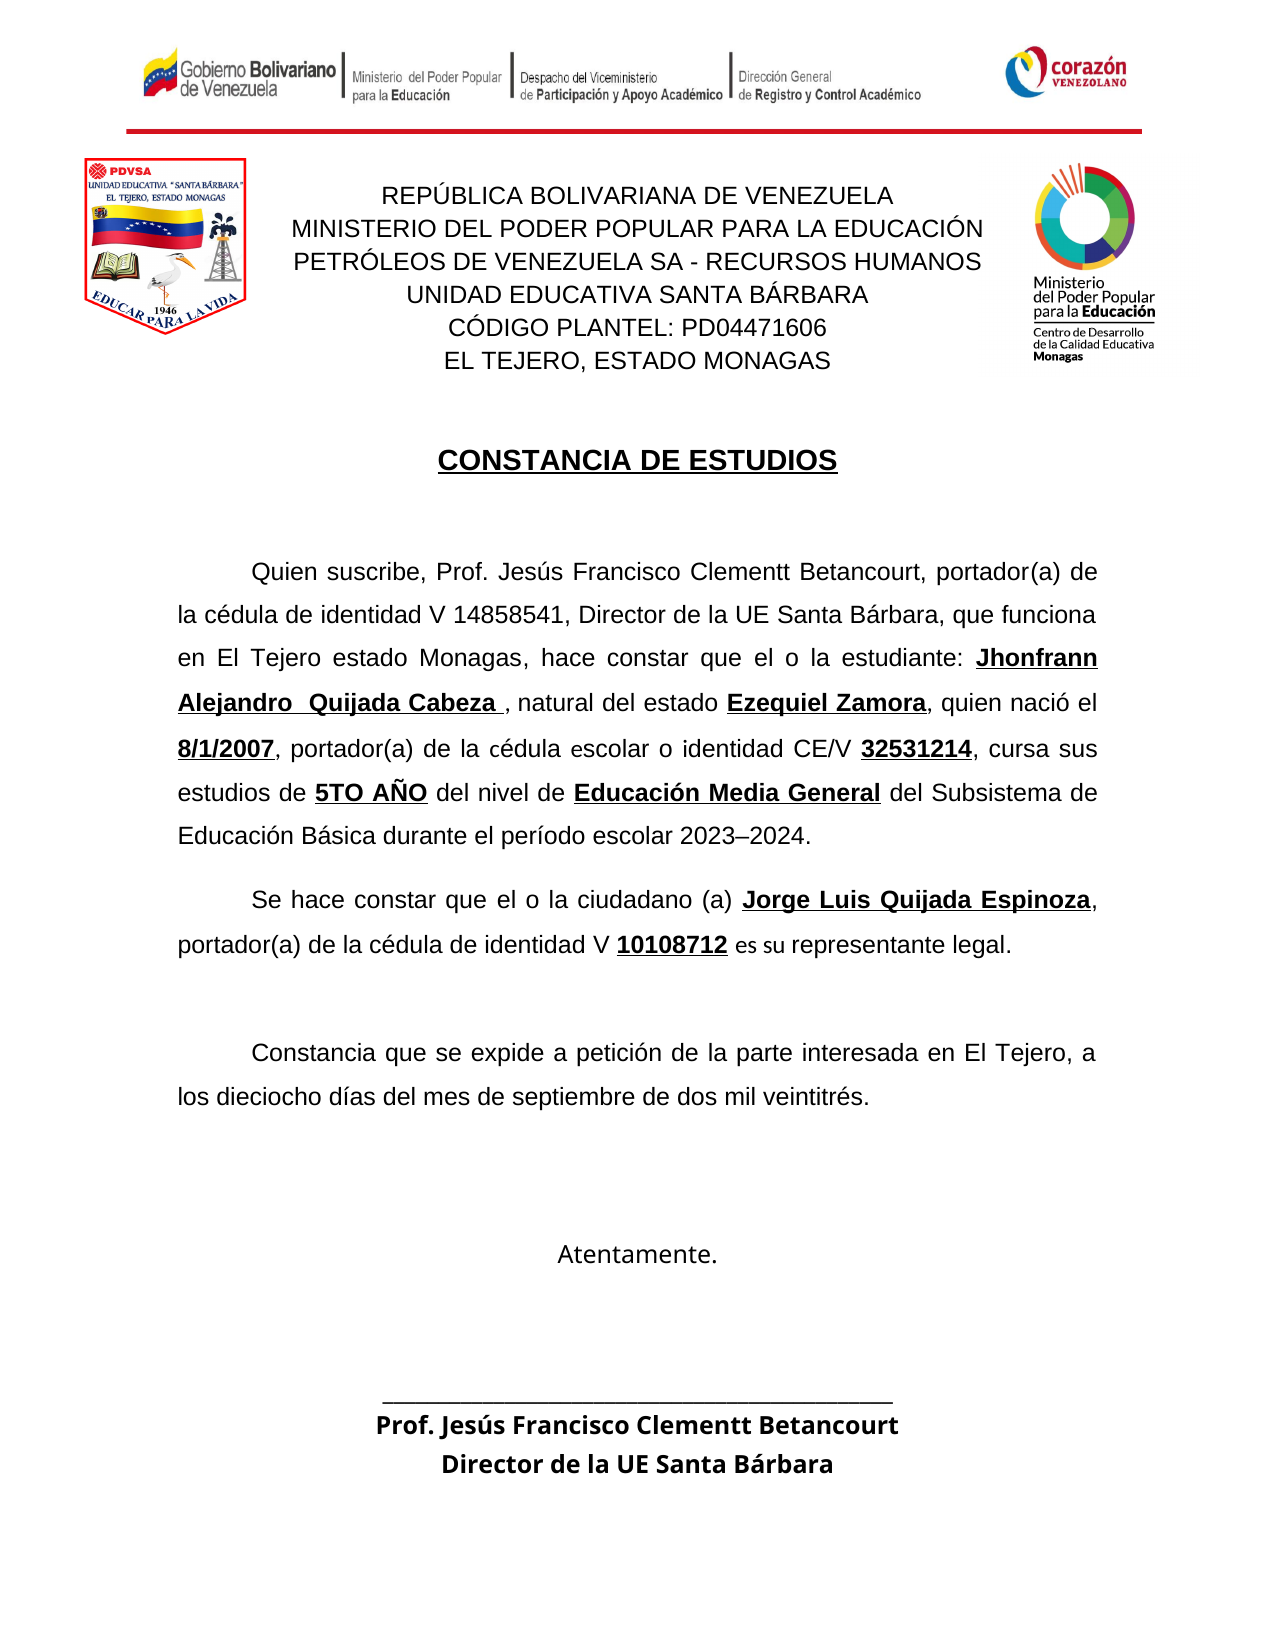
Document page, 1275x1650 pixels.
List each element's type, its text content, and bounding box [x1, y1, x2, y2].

picture [79, 158, 252, 335]
text UNIDAD EDUCATIVA SANTA BÁRBARA [252, 280, 978, 308]
text CÓDIGO PLANTEL: PD04471606 [177, 313, 978, 341]
text Constancia que se expide a petición de la parte interesada en El Tejero, a los dieciocho días del mes de septiembre de dos mil veintitrés. [177, 1038, 1098, 1110]
picture [126, 11, 1142, 134]
text Quien suscribe, Prof. Jesús Francisco Clementt Betancourt, portador(a) de la cédula de identidad V 14858541, Director de la UE Santa Bárbara, que funciona en El Tejero estado Monagas, hace constar que el o la estudiante: Jhonfrann Alejandro Quijada Cabeza , natural del estado Ezequiel Zamora, quien nació el 8/1/2007, portador(a) de la cédula escolar o identidad CE/V 32531214, cursa sus estudios de 5TO AÑO del nivel de Educación Media General del Subsistema de Educación Básica durante el período escolar 2023–2024. [177, 557, 1098, 849]
picture [978, 153, 1200, 377]
text EL TEJERO, ESTADO MONAGAS [177, 346, 978, 374]
text Director de la UE Santa Bárbara [177, 1447, 1098, 1481]
text Prof. Jesús Francisco Clementt Betancourt [177, 1407, 1098, 1441]
text ______________________________________________ [177, 1373, 1098, 1407]
text Se hace constar que el o la ciudadano (a) Jorge Luis Quijada Espinoza, portador(a) de la cédula de identidad V 10108712 es su representante legal. [177, 885, 1098, 959]
subtitle MINISTERIO DEL PODER POPULAR PARA LA EDUCACIÓN [252, 214, 978, 242]
text Atentamente. [177, 1237, 1098, 1271]
subtitle PETRÓLEOS DE VENEZUELA SA - RECURSOS HUMANOS [252, 247, 978, 275]
subtitle CONSTANCIA DE ESTUDIOS [177, 443, 1098, 476]
subtitle REPÚBLICA BOLIVARIANA DE VENEZUELA [252, 181, 978, 209]
